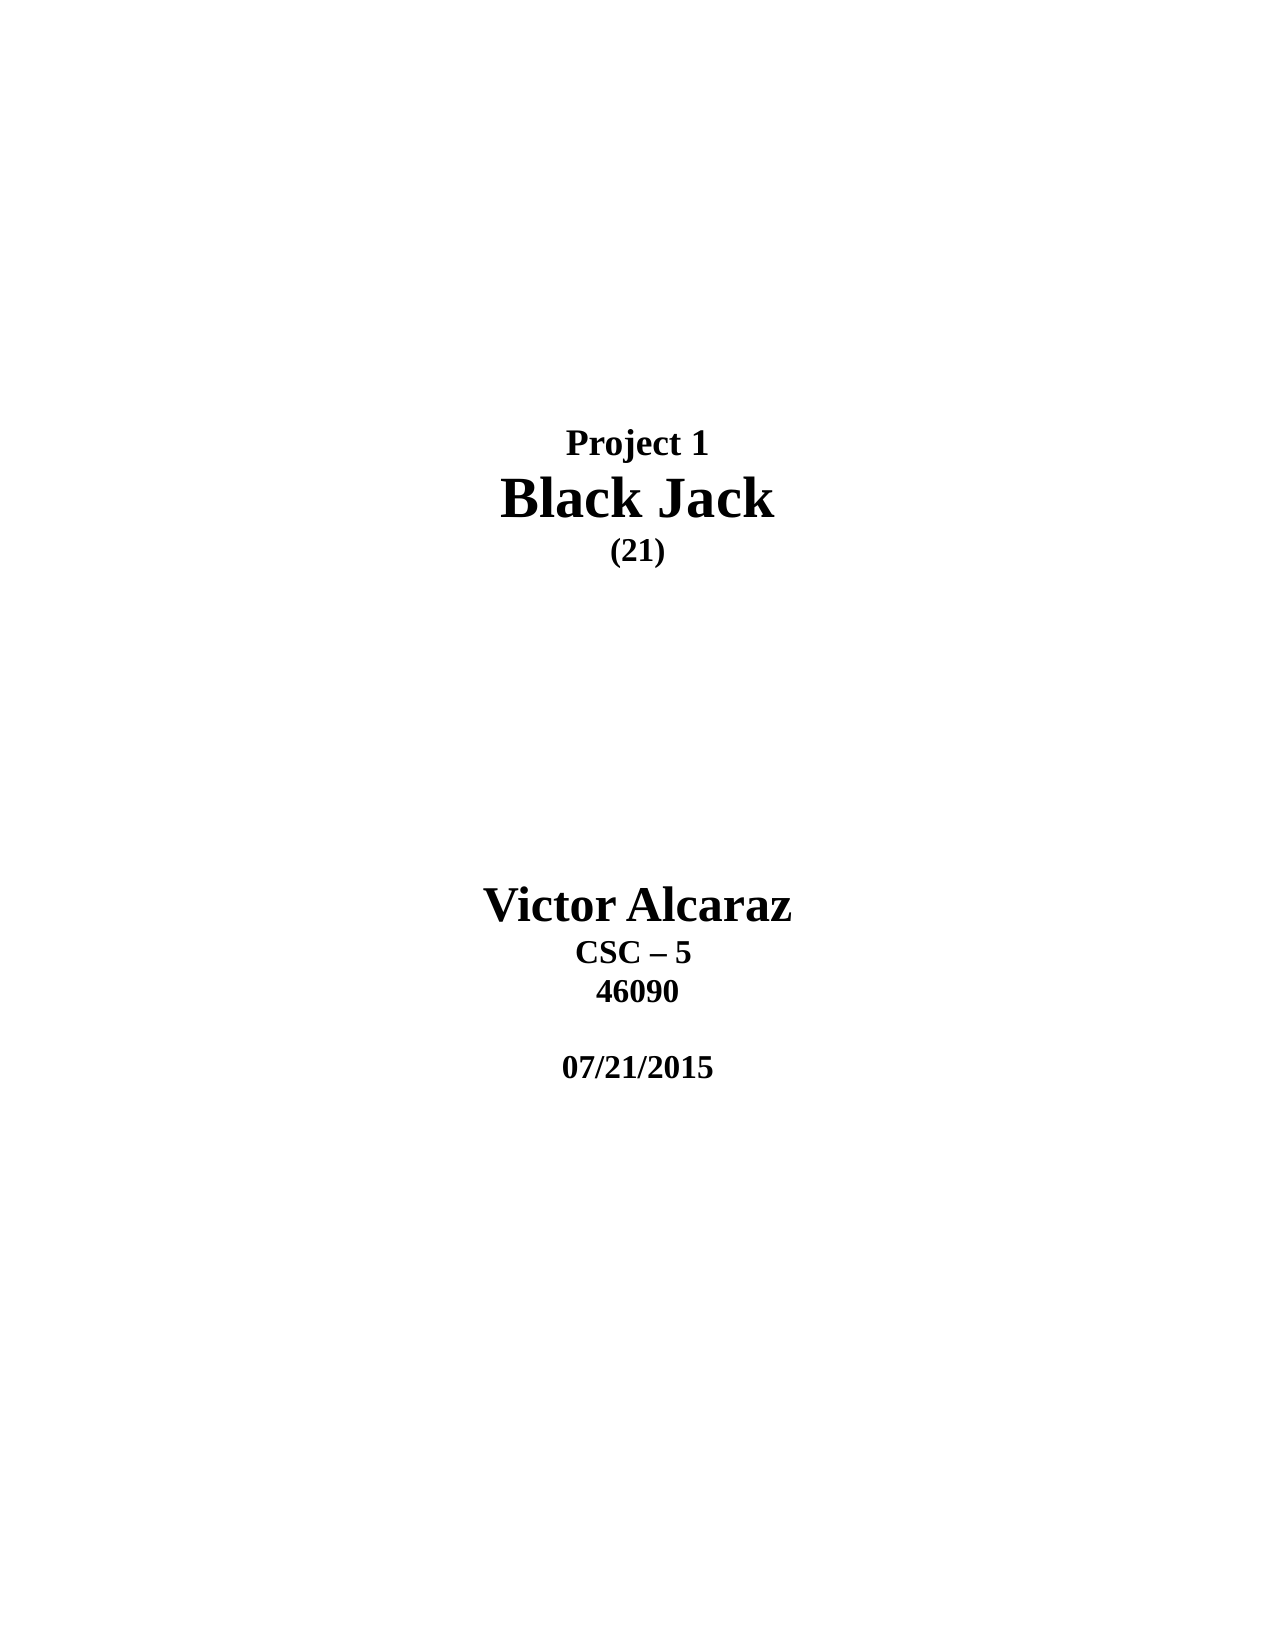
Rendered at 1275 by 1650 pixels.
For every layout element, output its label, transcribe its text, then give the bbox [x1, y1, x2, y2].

text 07/21/2015 [118, 1048, 1157, 1086]
text CSC – 5 [118, 933, 1157, 971]
text Project 1 [118, 420, 1157, 463]
text Victor Alcaraz [118, 875, 1157, 933]
text 46090 [118, 971, 1157, 1009]
text Black Jack [118, 463, 1157, 530]
text (21) [118, 530, 1157, 568]
